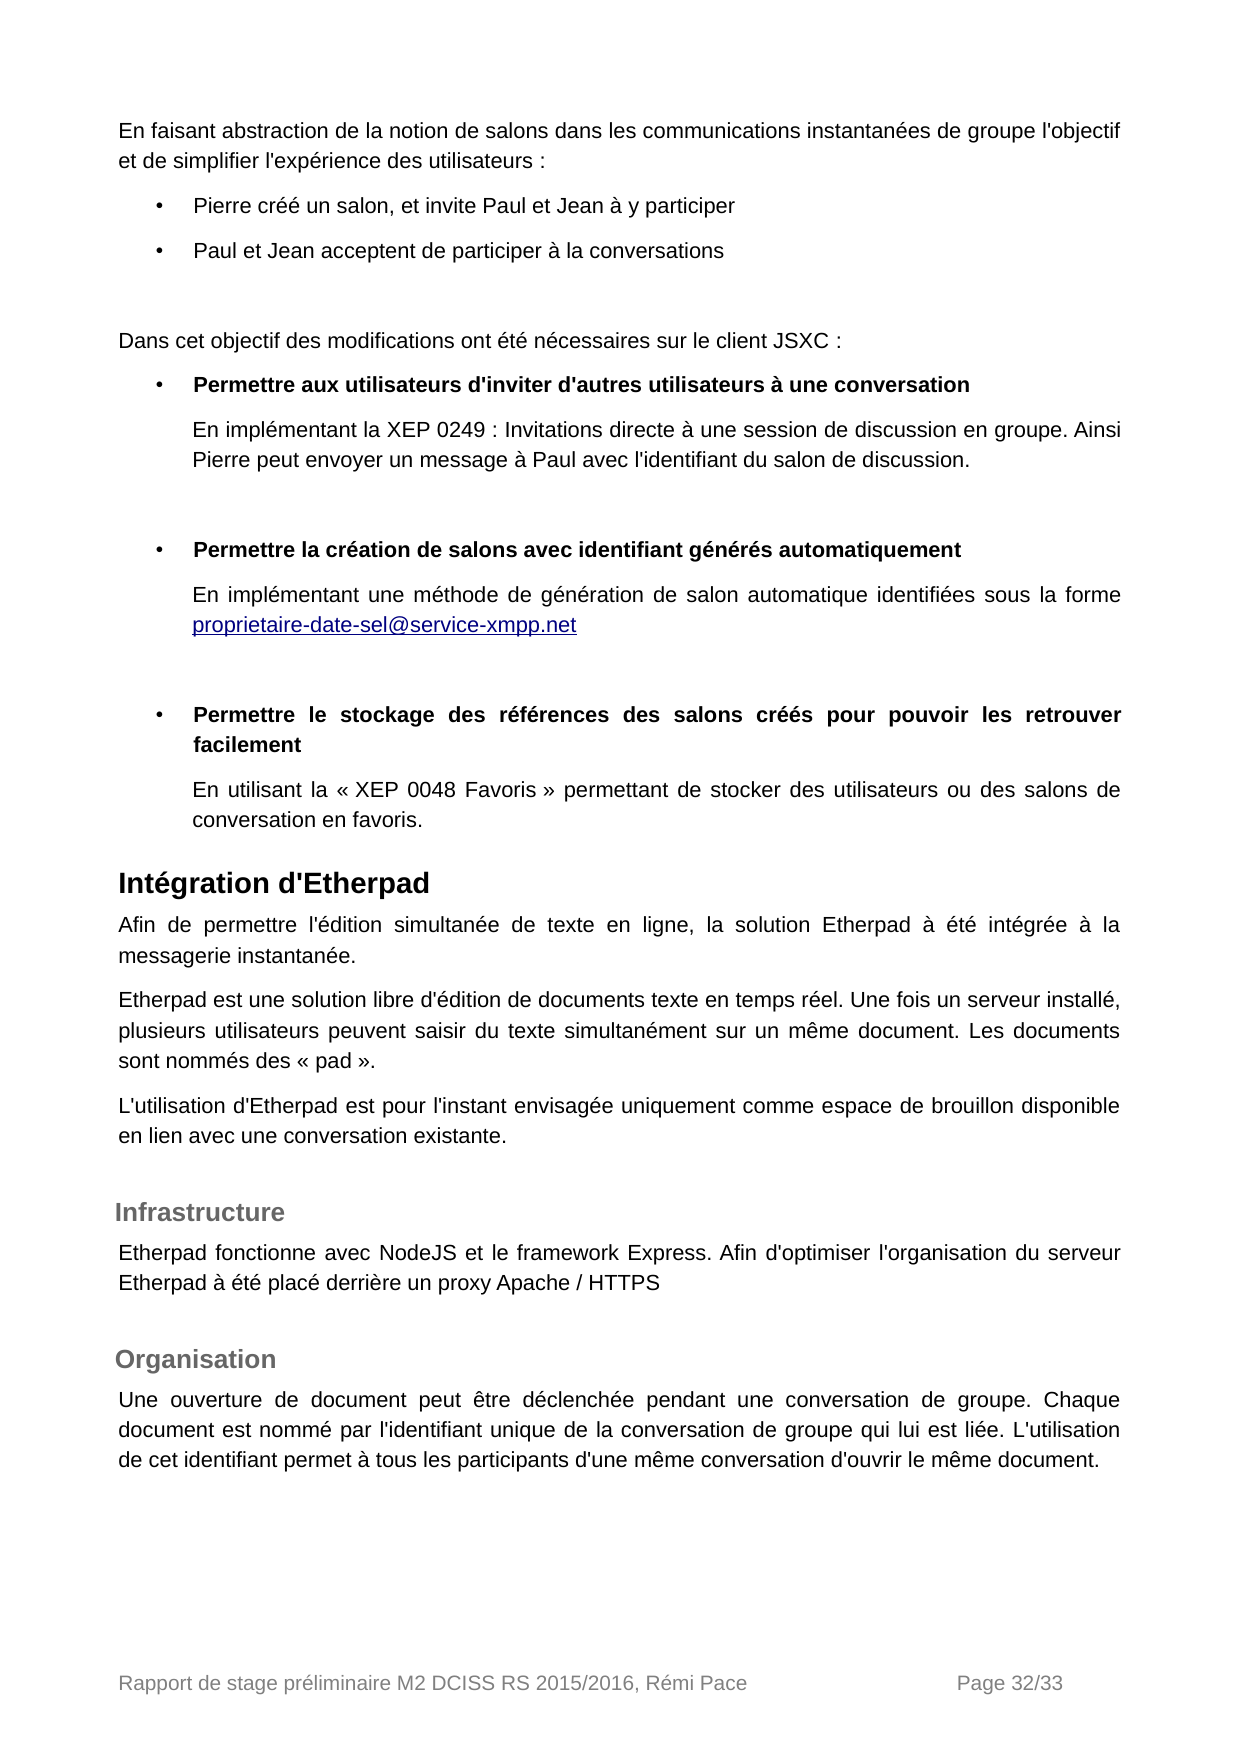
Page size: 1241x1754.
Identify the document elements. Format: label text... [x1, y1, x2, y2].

text Afin de permettre l'édition simultanée de texte en ligne, la solution Etherpad à été intégrée à la messagerie instantanée. [118, 912, 1122, 968]
list Paul et Jean acceptent de participer à la conversations [156, 238, 1122, 263]
text En utilisant la « XEP 0048 Favoris » permettant de stocker des utilisateurs ou des salons de conversation en favoris. [192, 776, 1122, 832]
text Une ouverture de document peut être déclenchée pendant une conversation de groupe. Chaque document est nommé par l'identifiant unique de la conversation de groupe qui lui est liée. L'utilisation de cet identifiant permet à tous les participants d'une même conversation d'ouvrir le même document. [118, 1387, 1122, 1472]
text En implémentant la XEP 0249 : Invitations directe à une session de discussion en groupe. Ainsi Pierre peut envoyer un message à Paul avec l'identifiant du salon de discussion. [192, 417, 1122, 472]
list Permettre aux utilisateurs d'inviter d'autres utilisateurs à une conversation [156, 372, 1122, 397]
list Permettre le stockage des références des salons créés pour pouvoir les retrouver facilement [156, 701, 1122, 757]
text Etherpad est une solution libre d'édition de documents texte en temps réel. Une fois un serveur installé, plusieurs utilisateurs peuvent saisir du texte simultanément sur un même document. Les documents sont nommés des « pad ». [118, 987, 1122, 1073]
list Permettre la création de salons avec identifiant générés automatiquement [156, 537, 1122, 562]
list Pierre créé un salon, et invite Paul et Jean à y participer [156, 193, 1122, 218]
text En implémentant une méthode de génération de salon automatique identifiées sous la forme proprietaire-date-sel@service-xmpp.net [192, 582, 1122, 637]
text En faisant abstraction de la notion de salons dans les communications instantanées de groupe l'objectif et de simplifier l'expérience des utilisateurs : [118, 118, 1122, 173]
subtitle Organisation [114, 1344, 1122, 1374]
text L'utilisation d'Etherpad est pour l'instant envisagée uniquement comme espace de brouillon disponible en lien avec une conversation existante. [118, 1092, 1122, 1148]
subtitle Intégration d'Etherpad [118, 866, 1122, 900]
subtitle Infrastructure [114, 1197, 1122, 1227]
text Etherpad fonctionne avec NodeJS et le framework Express. Afin d'optimiser l'organisation du serveur Etherpad à été placé derrière un proxy Apache / HTTPS [118, 1240, 1122, 1295]
text Dans cet objectif des modifications ont été nécessaires sur le client JSXC : [118, 327, 1122, 353]
